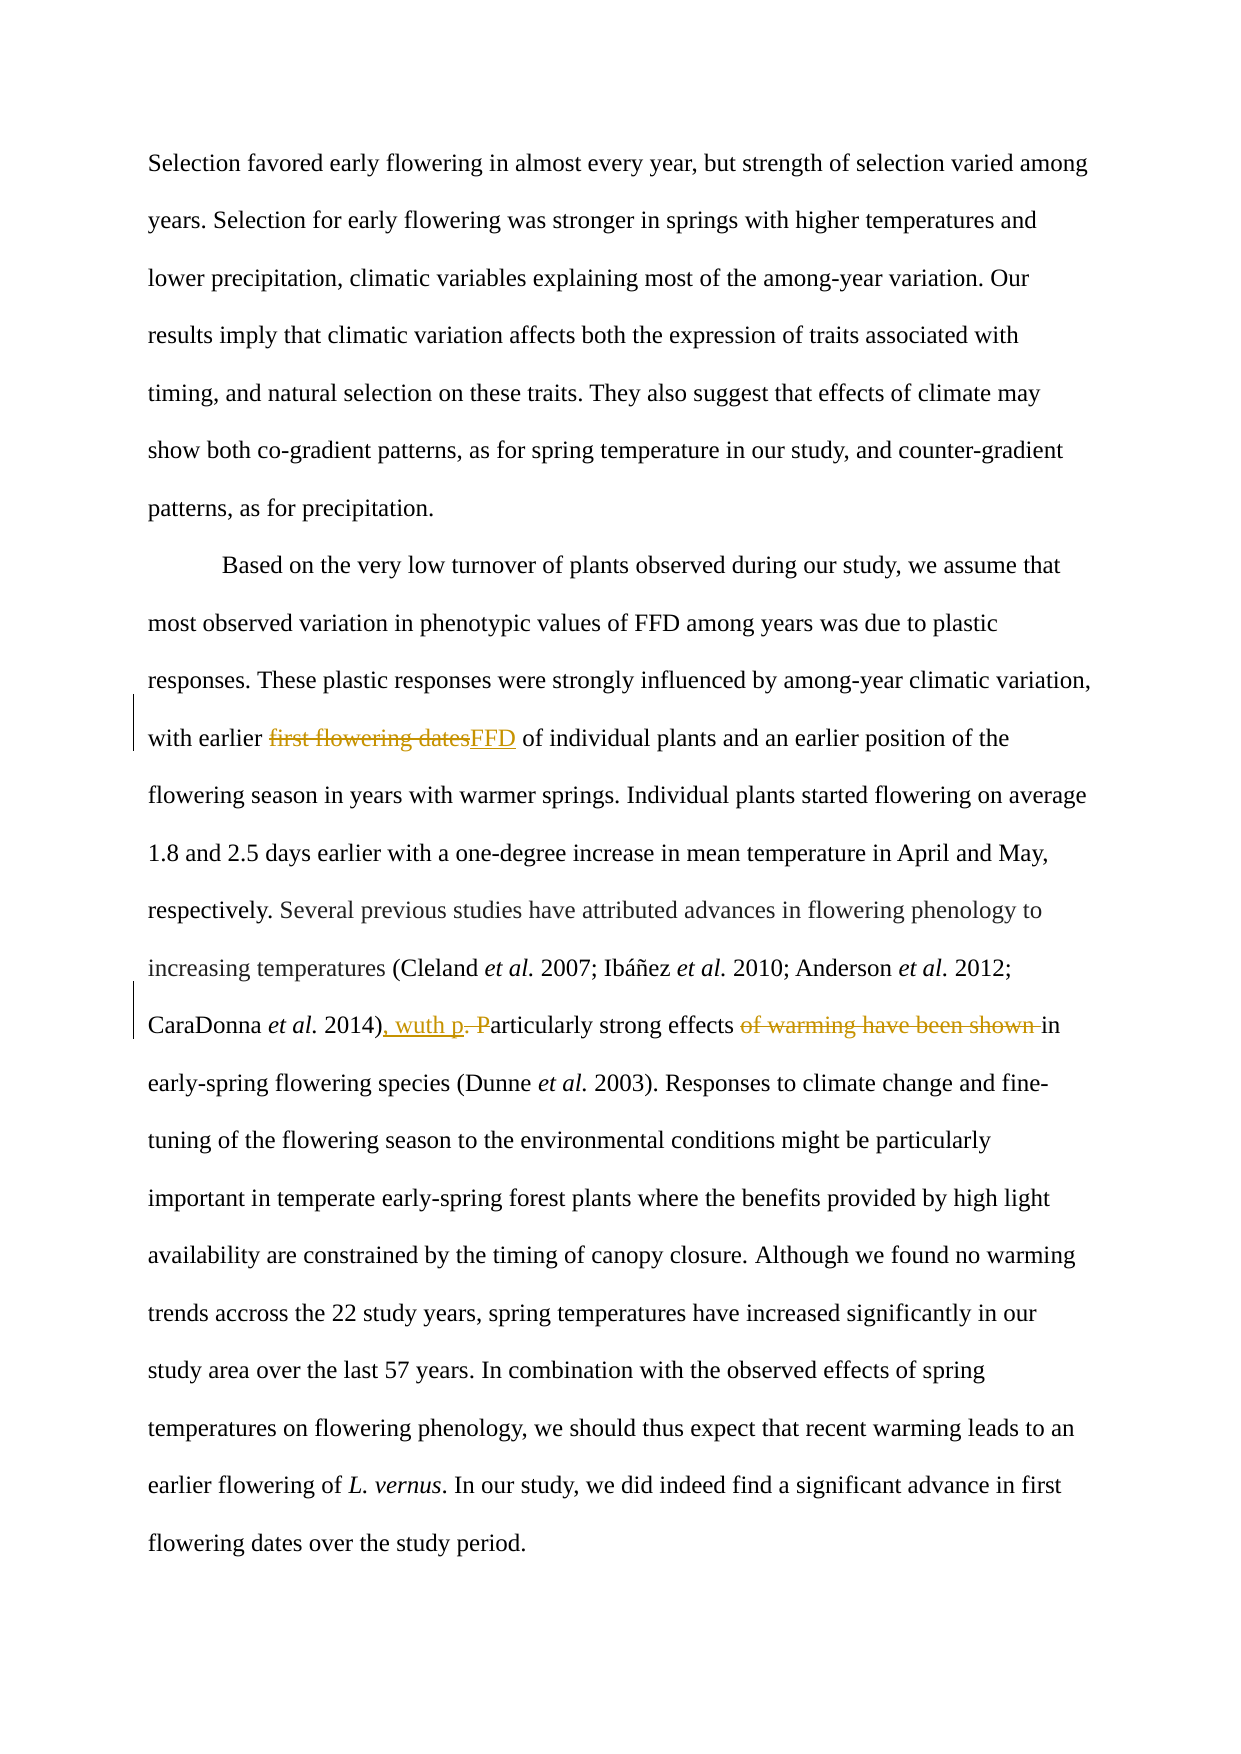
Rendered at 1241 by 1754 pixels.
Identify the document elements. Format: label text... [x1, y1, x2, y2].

text Selection favored early flowering in almost every year, but strength of selection varied among years. Selection for early flowering was stronger in springs with higher temperatures and lower precipitation, climatic variables explaining most of the among-year variation. Our results imply that climatic variation affects both the expression of traits associated with timing, and natural selection on these traits. They also suggest that effects of climate may show both co-gradient patterns, as for spring temperature in our study, and counter-gradient patterns, as for precipitation. [148, 148, 1092, 521]
text Based on the very low turnover of plants observed during our study, we assume that most observed variation in phenotypic values of FFD among years was due to plastic responses. These plastic responses were strongly influenced by among-year climatic variation, with earlier FFD of individual plants and an earlier position of the flowering season in years with warmer springs. Individual plants started flowering on average 1.8 and 2.5 days earlier with a one-degree increase in mean temperature in April and May, respectively. Several previous studies have attributed advances in flowering phenology to increasing temperatures (Cleland et al. 2007; Ibáñez et al. 2010; Anderson et al. 2012; CaraDonna et al. 2014), wuth particularly strong effects in early-spring flowering species (Dunne et al. 2003). Responses to climate change and fine-tuning of the flowering season to the environmental conditions might be particularly important in temperate early-spring forest plants where the benefits provided by high light availability are constrained by the timing of canopy closure. Although we found no warming trends accross the 22 study years, spring temperatures have increased significantly in our study area over the last 57 years. In combination with the observed effects of spring temperatures on flowering phenology, we should thus expect that recent warming leads to an earlier flowering of L. vernus. In our study, we did indeed find a significant advance in first flowering dates over the study period. [148, 550, 1092, 1556]
